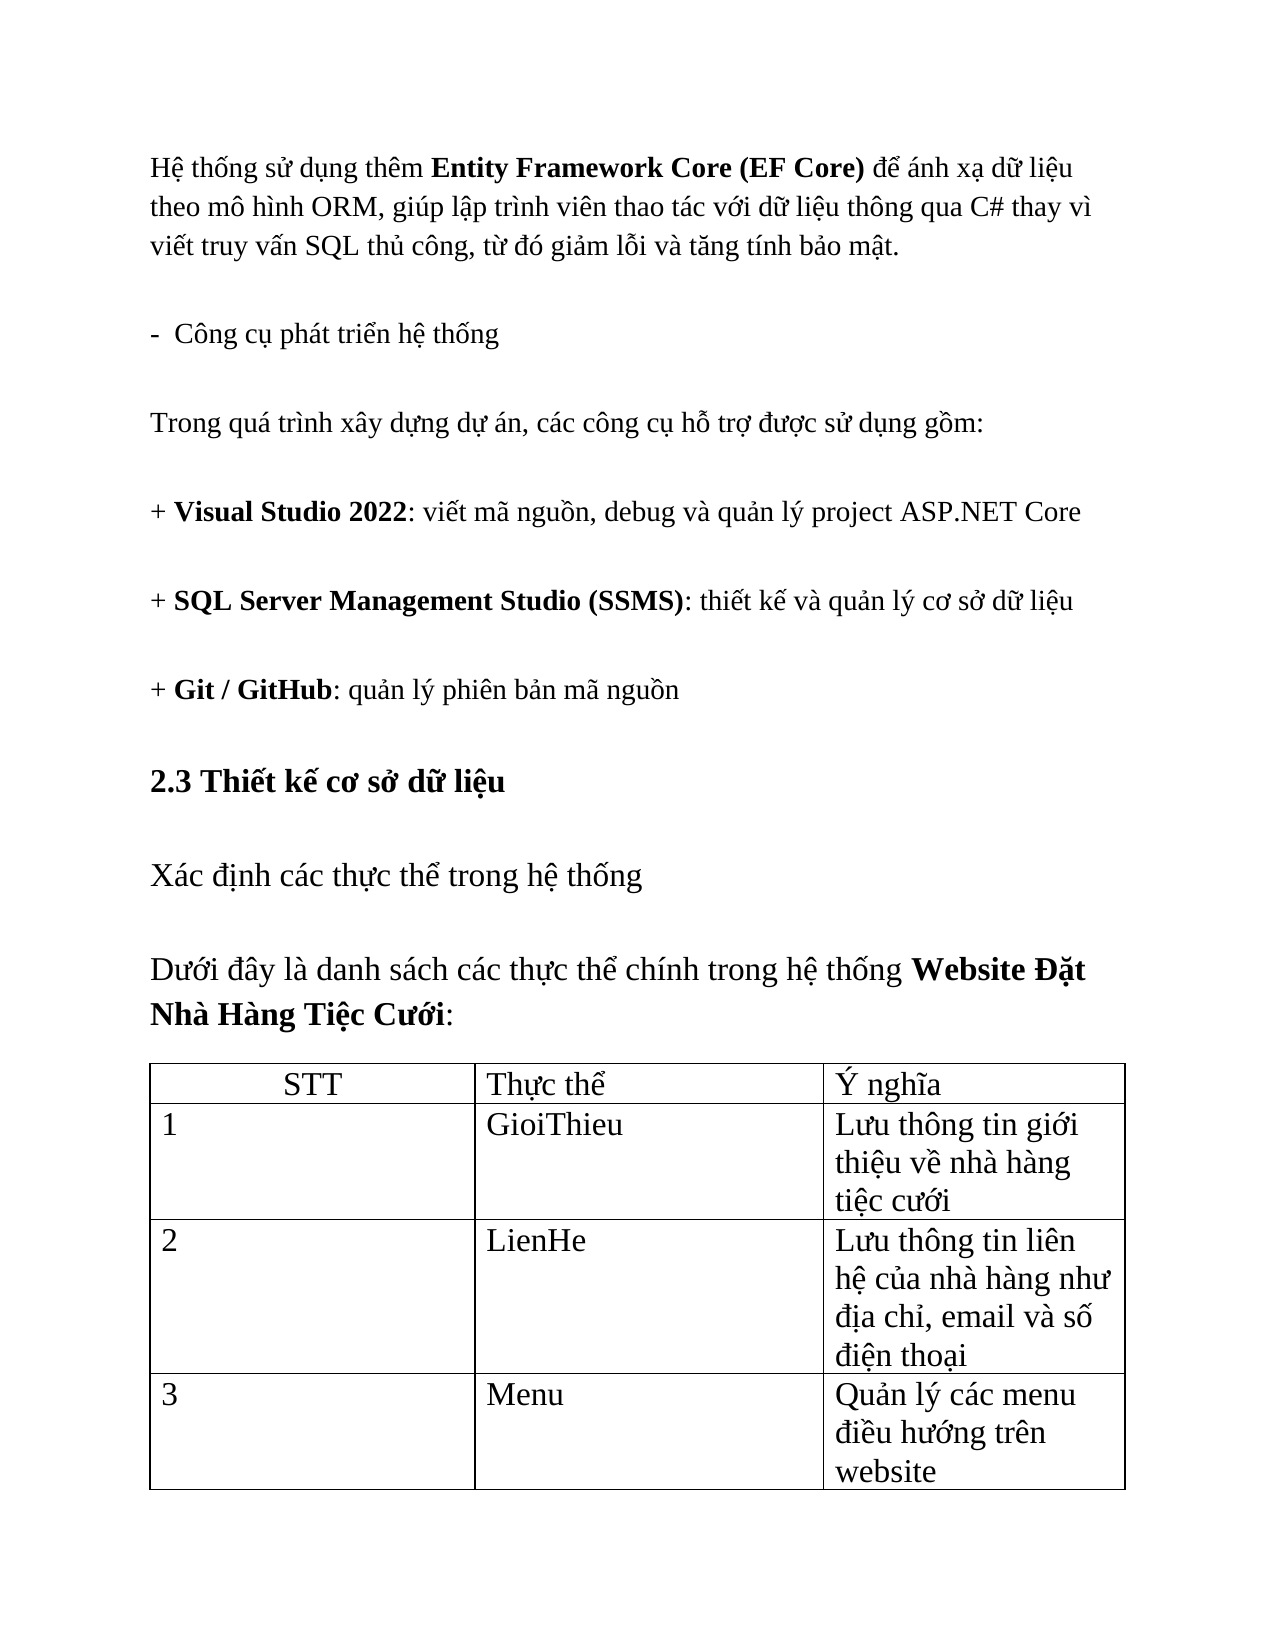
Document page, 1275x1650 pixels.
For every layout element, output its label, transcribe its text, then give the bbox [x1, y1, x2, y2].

text + SQL Server Management Studio (SSMS): thiết kế và quản lý cơ sở dữ liệu [150, 583, 1125, 617]
text Xác định các thực thể trong hệ thống [150, 855, 1125, 893]
table_cell 2 [151, 1220, 474, 1373]
text + Visual Studio 2022: viết mã nguồn, debug và quản lý project ASP.NET Core [150, 494, 1125, 528]
text Dưới đây là danh sách các thực thể chính trong hệ thống Website Đặt Nhà Hàng Tiệc Cưới: [150, 949, 1125, 1032]
text - Công cụ phát triển hệ thống [150, 317, 1125, 350]
table_cell Quản lý các menu điều hướng trên website [824, 1374, 1124, 1489]
table_header Ý nghĩa [824, 1064, 1124, 1103]
table_cell Lưu thông tin giới thiệu về nhà hàng tiệc cưới [824, 1104, 1124, 1219]
table_cell GioiThieu [476, 1104, 823, 1219]
table_cell 1 [151, 1104, 474, 1219]
table_header STT [151, 1064, 474, 1103]
table_cell Lưu thông tin liên hệ của nhà hàng như địa chỉ, email và số điện thoại [824, 1220, 1124, 1373]
text Trong quá trình xây dựng dự án, các công cụ hỗ trợ được sử dụng gồm: [150, 405, 1125, 439]
table_header Thực thể [476, 1064, 823, 1103]
text 2.3 Thiết kế cơ sở dữ liệu [150, 761, 1125, 799]
text + Git / GitHub: quản lý phiên bản mã nguồn [150, 672, 1125, 706]
table_cell Menu [476, 1374, 823, 1489]
table_cell 3 [151, 1374, 474, 1489]
table_cell LienHe [476, 1220, 823, 1373]
text Hệ thống sử dụng thêm Entity Framework Core (EF Core) để ánh xạ dữ liệu theo mô hình ORM, giúp lập trình viên thao tác với dữ liệu thông qua C# thay vì viết truy vấn SQL thủ công, từ đó giảm lỗi và tăng tính bảo mật. [150, 150, 1125, 261]
